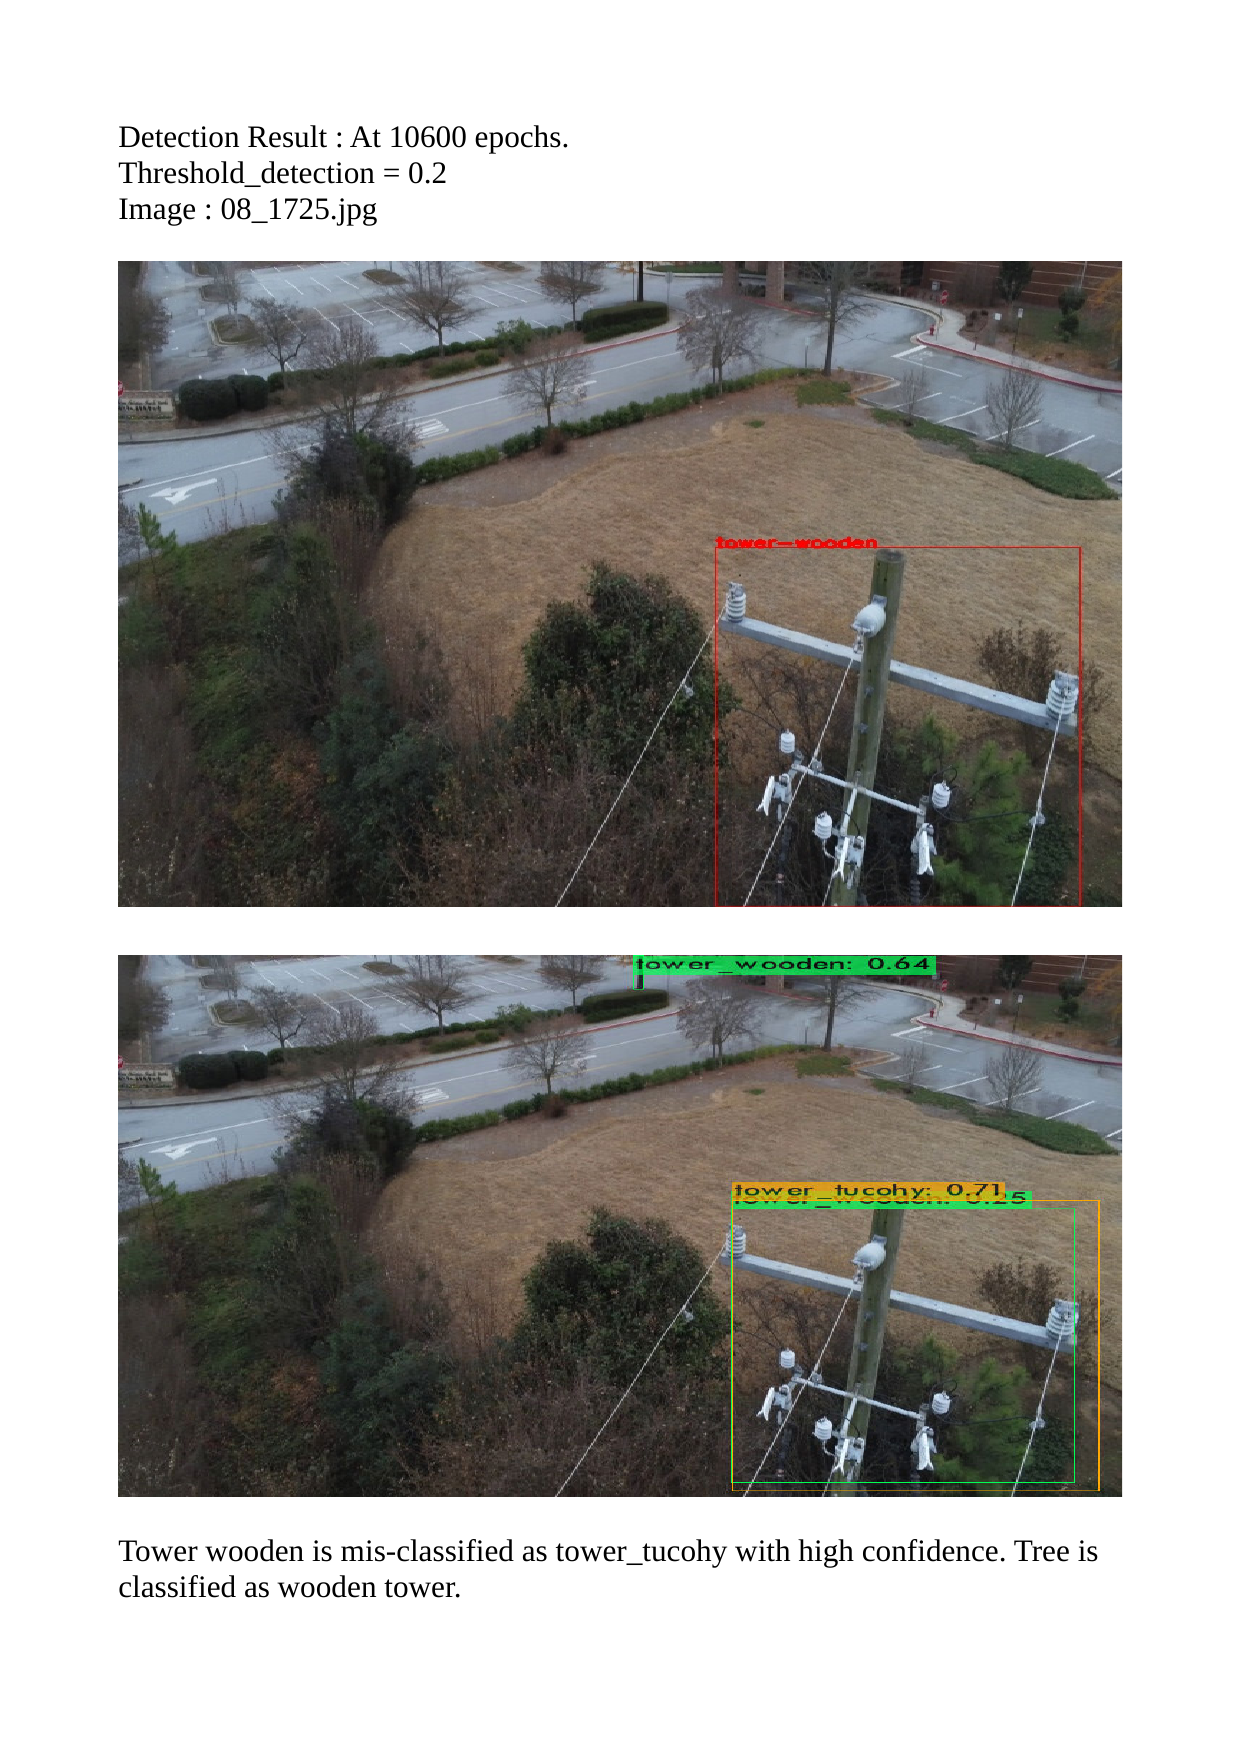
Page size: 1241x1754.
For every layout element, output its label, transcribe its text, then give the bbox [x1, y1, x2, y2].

text Detection Result : At 10600 epochs. [118, 118, 1122, 154]
text Threshold_detection = 0.2 [118, 154, 1122, 190]
text Tower wooden is mis-classified as tower_tucohy with high confidence. Tree is classified as wooden tower. [118, 1532, 1122, 1604]
picture [118, 261, 1123, 907]
text Image : 08_1725.jpg [118, 190, 1122, 226]
picture [118, 955, 1123, 1497]
